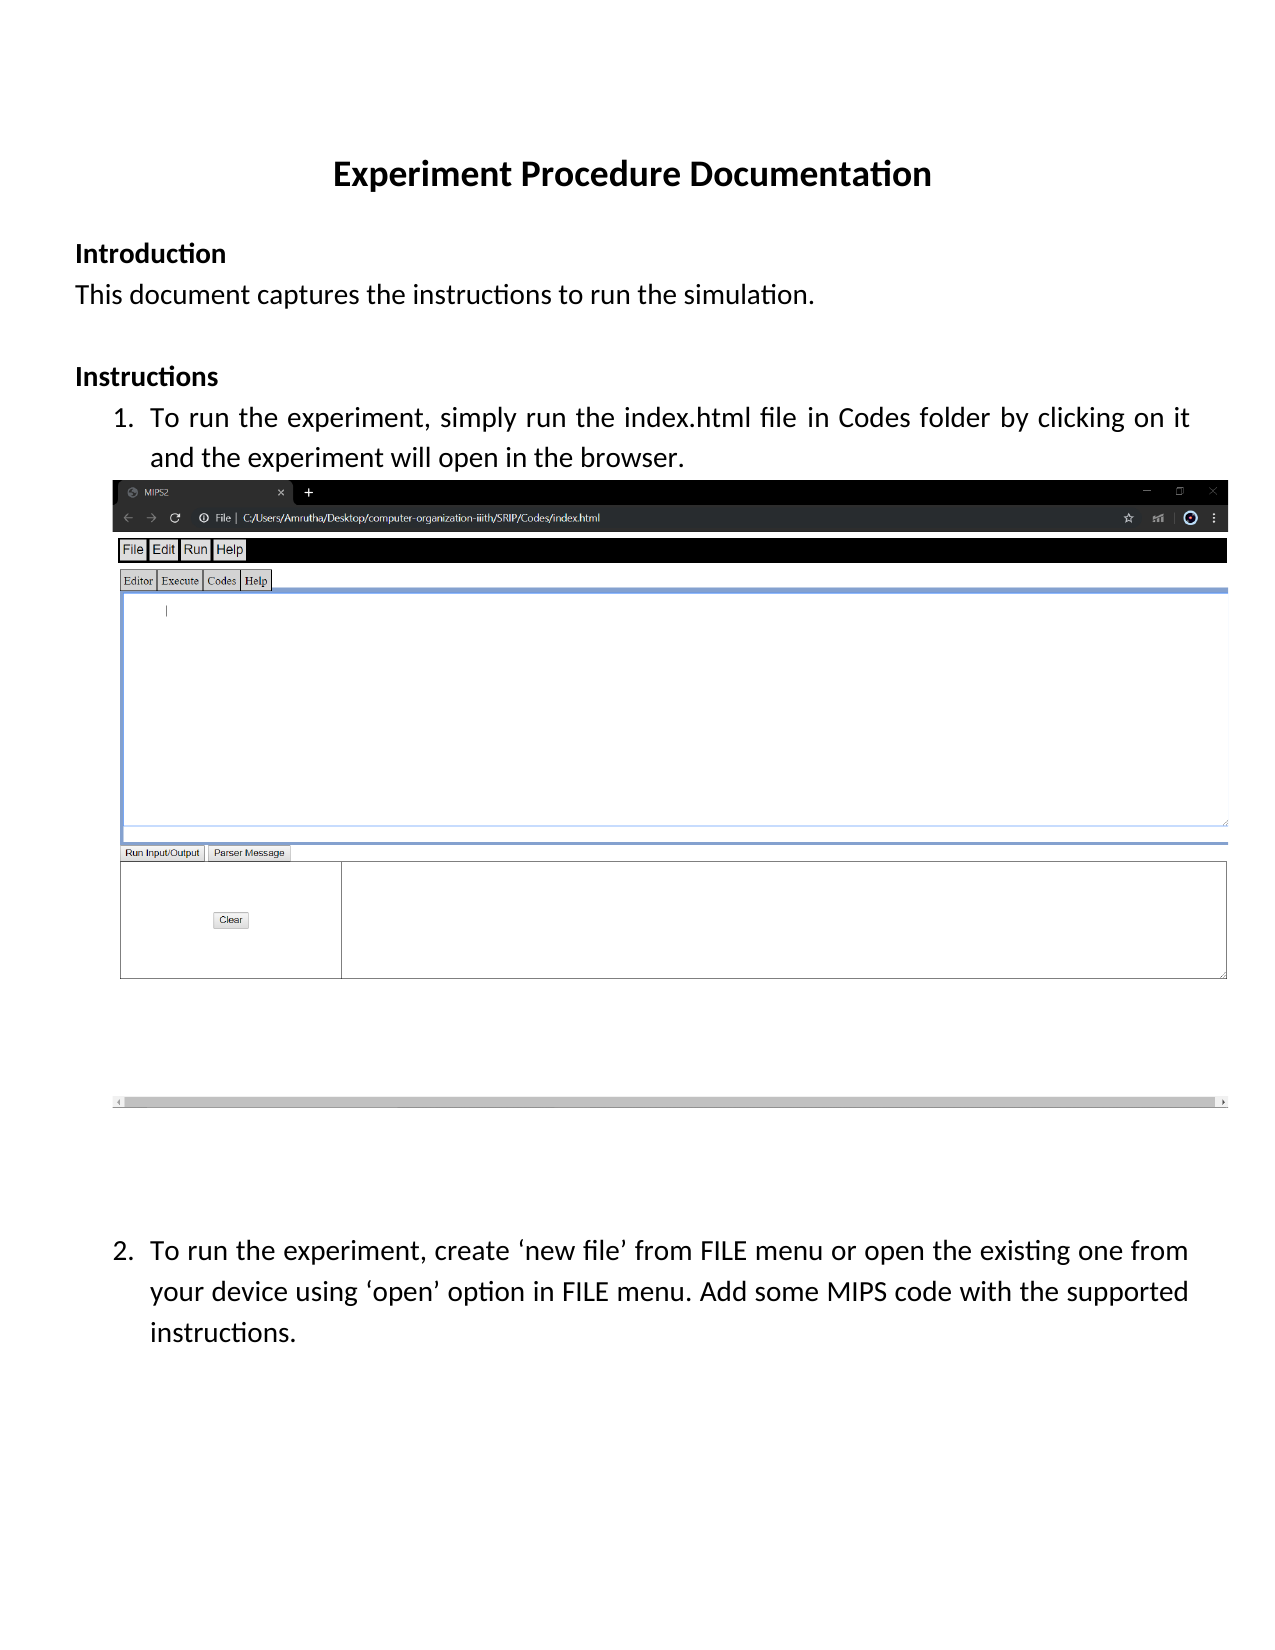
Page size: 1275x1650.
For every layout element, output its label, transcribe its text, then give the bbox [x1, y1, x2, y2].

list To run the experiment, simply run the index.html file in Codes folder by clicking on it and the experiment will open in the browser. [112, 399, 1191, 475]
list To run the experiment, create ‘new file’ from FILE menu or open the existing one from your device using ‘open’ option in FILE menu. Add some MIPS code with the supported instructions. [112, 1232, 1191, 1350]
text Introduction [75, 235, 1191, 271]
text Experiment Procedure Documentation [75, 150, 1191, 196]
text Instructions [75, 358, 1191, 393]
text This document captures the instructions to run the simulation. [75, 276, 1191, 311]
